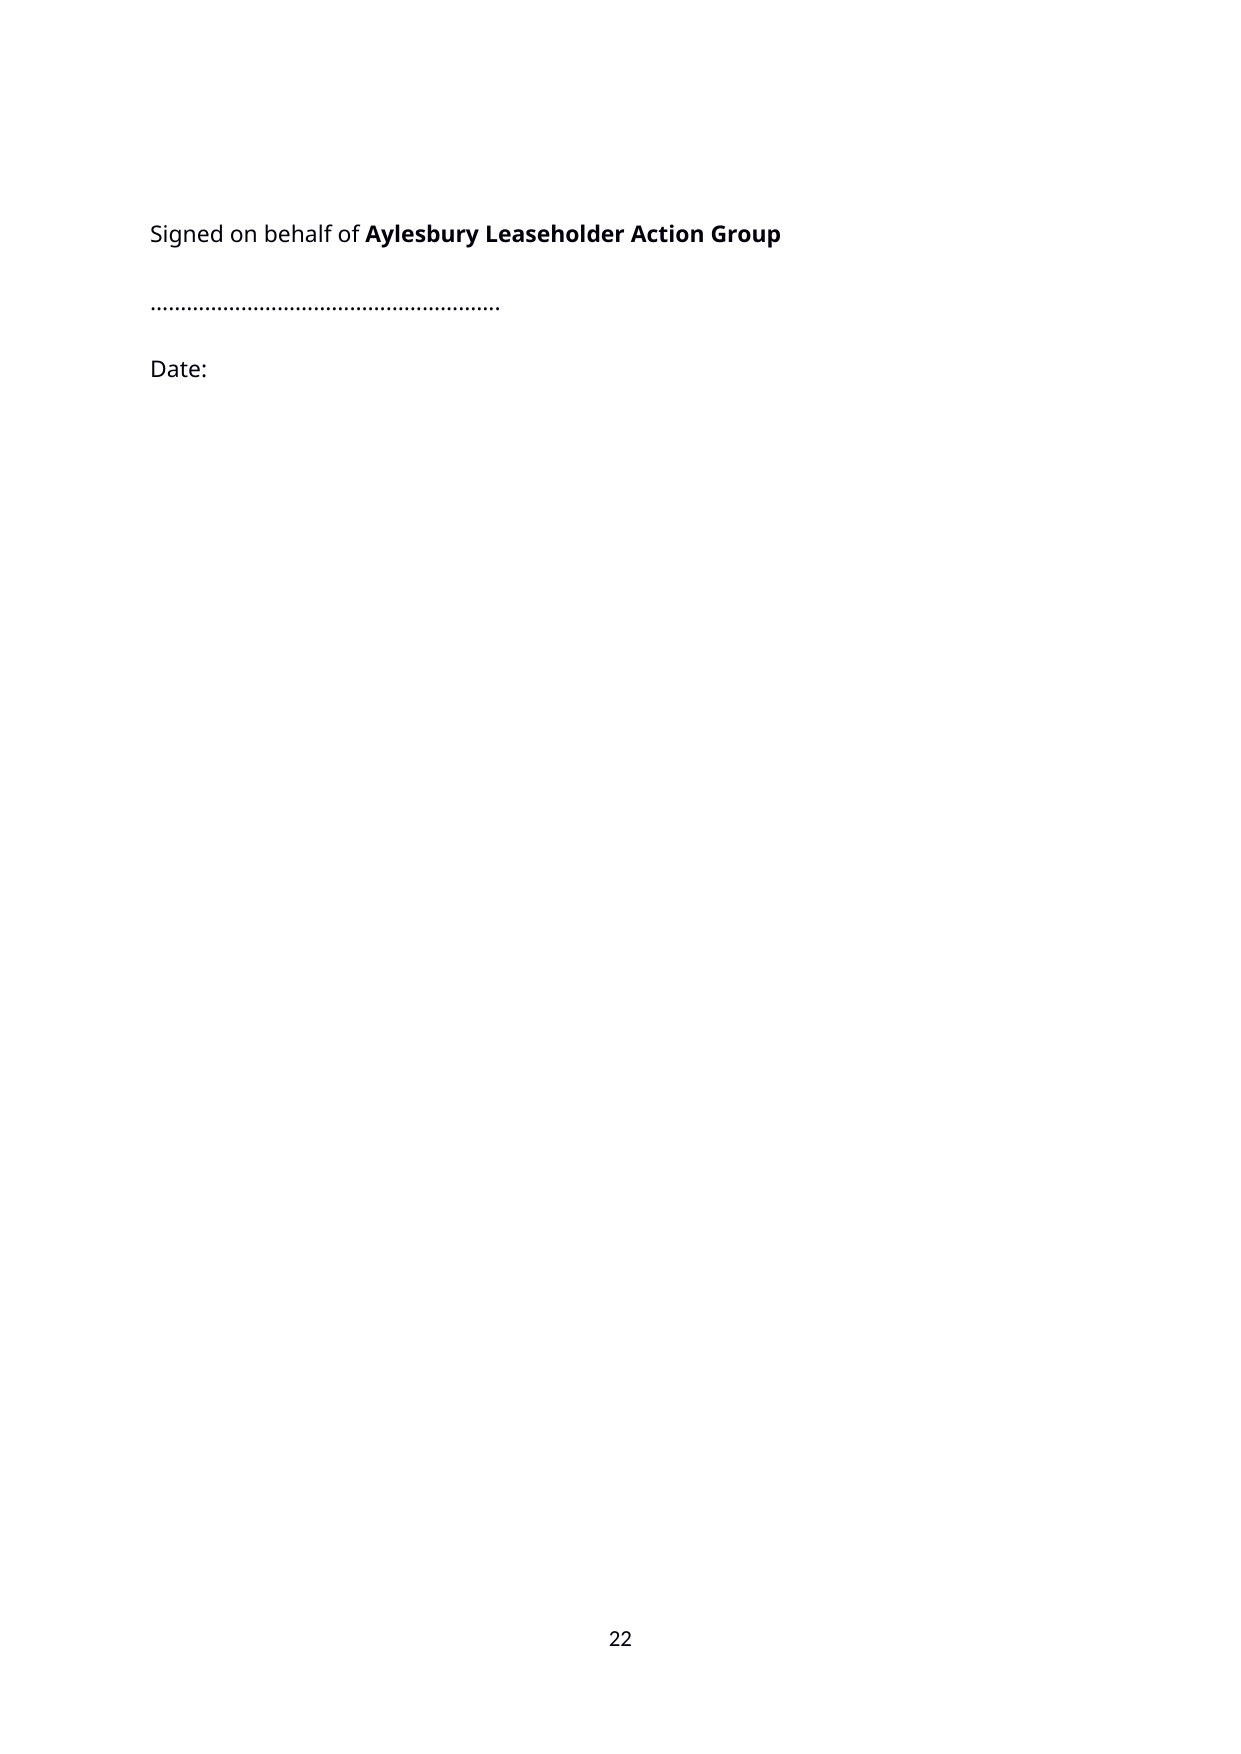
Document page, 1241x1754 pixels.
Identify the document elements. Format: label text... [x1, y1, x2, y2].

text Date: [150, 353, 1090, 384]
text …………………………………………………. [150, 285, 1090, 317]
text Signed on behalf of Aylesbury Leaseholder Action Group [150, 218, 1090, 249]
